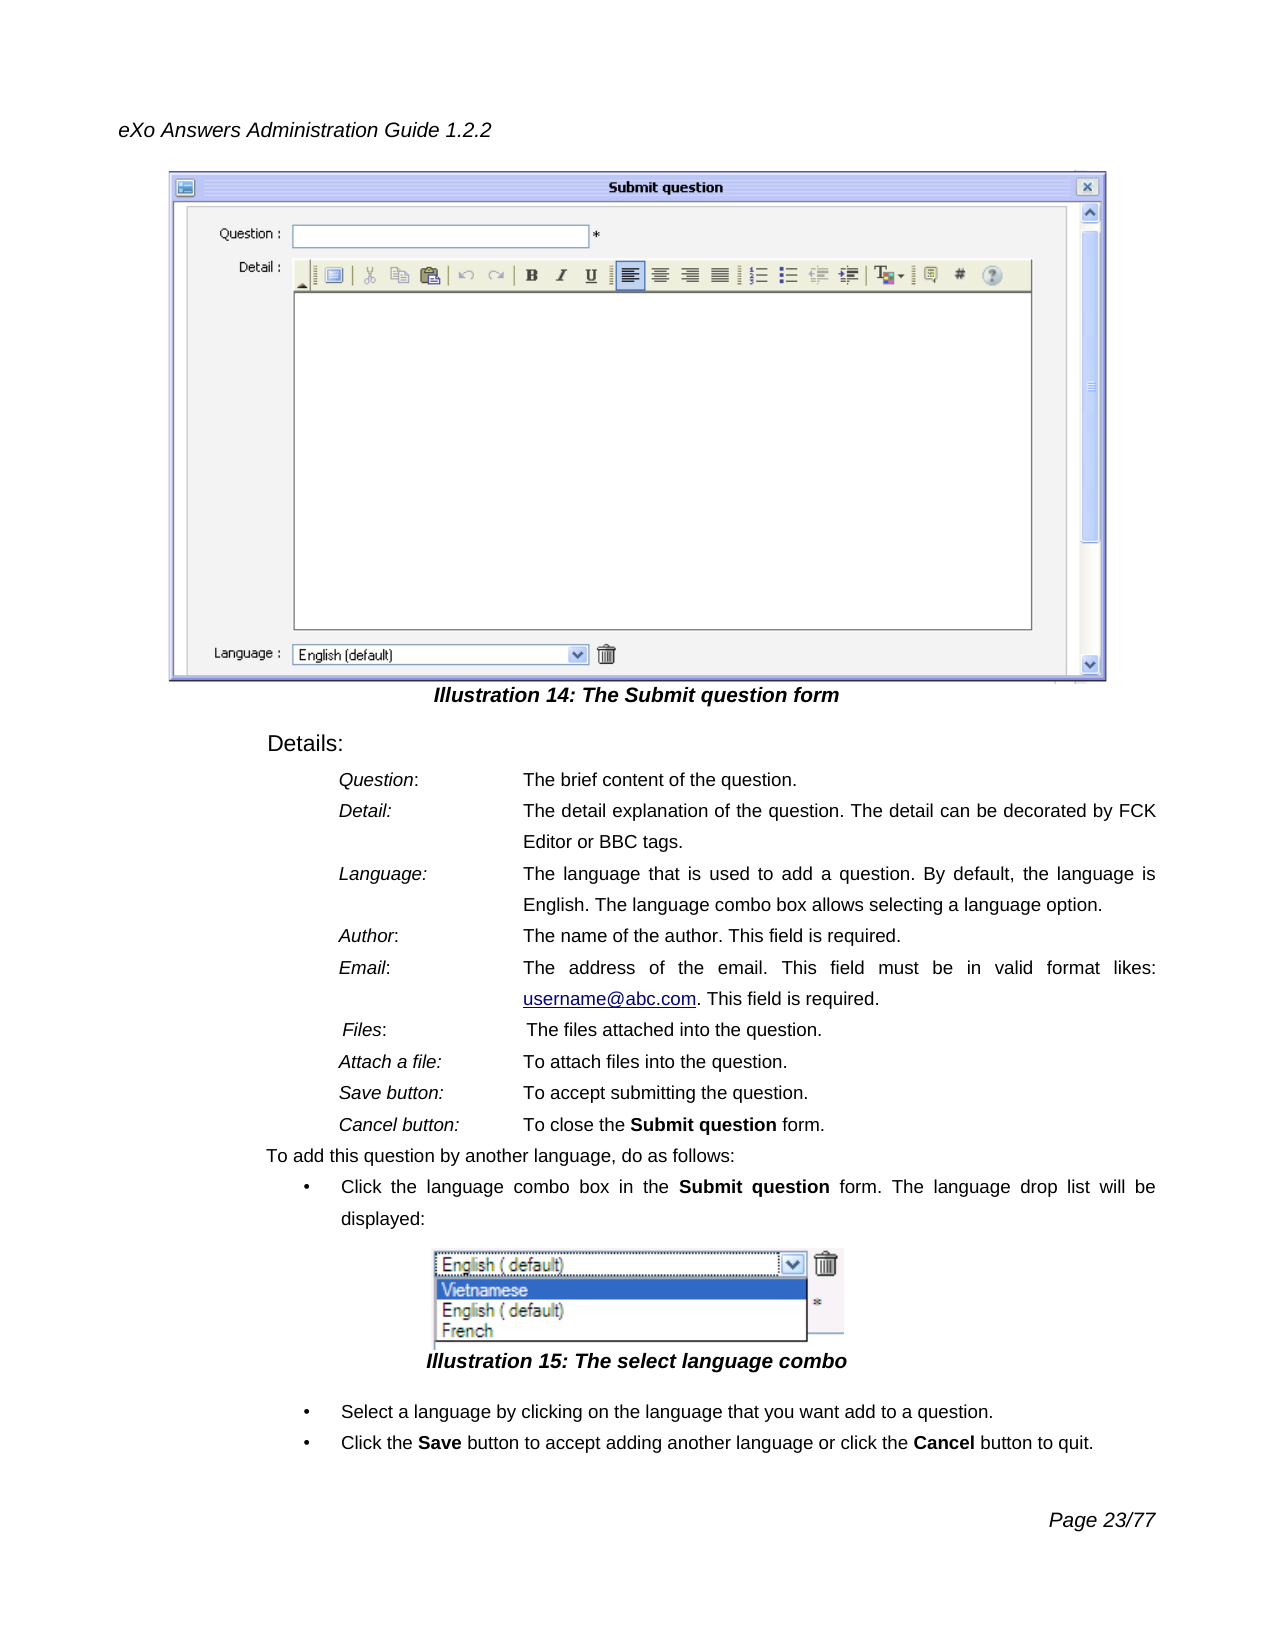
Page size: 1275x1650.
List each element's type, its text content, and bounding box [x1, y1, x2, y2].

text Files: The files attached into the question. [342, 1020, 1157, 1041]
text Author: The name of the author. This field is required. [338, 926, 1157, 947]
list Select a language by clicking on the language that you want add to a question. [291, 1239, 1157, 1422]
text Detail: The detail explanation of the question. The detail can be decorated by FCK Editor or BBC tags. [338, 800, 1157, 853]
list Click the language combo box in the Submit question form. The language drop list will be displayed: [303, 1177, 1157, 1229]
list Illustration 14: The Submit question form [169, 684, 1106, 707]
text Cancel button: To close the Submit question form. [338, 1114, 1157, 1135]
text Attach a file: To attach files into the question. [338, 1051, 1157, 1072]
picture [431, 1248, 844, 1350]
text Question: The brief content of the question. [338, 769, 1157, 790]
text Email: The address of the email. This field must be in valid format likes: username@abc.com. This field is required. [338, 957, 1157, 1009]
list Click the Save button to accept adding another language or click the Cancel button to quit. [303, 1433, 1157, 1454]
list Details: [169, 171, 1157, 756]
text To add this question by another language, do as follows: [118, 1145, 1157, 1166]
list Illustration 15: The select language combo [291, 1261, 984, 1373]
text Language: The language that is used to add a question. By default, the language is English. The language combo box allows selecting a language option. [338, 863, 1157, 915]
picture [168, 170, 1107, 684]
text Save button: To accept submitting the question. [338, 1083, 1157, 1103]
